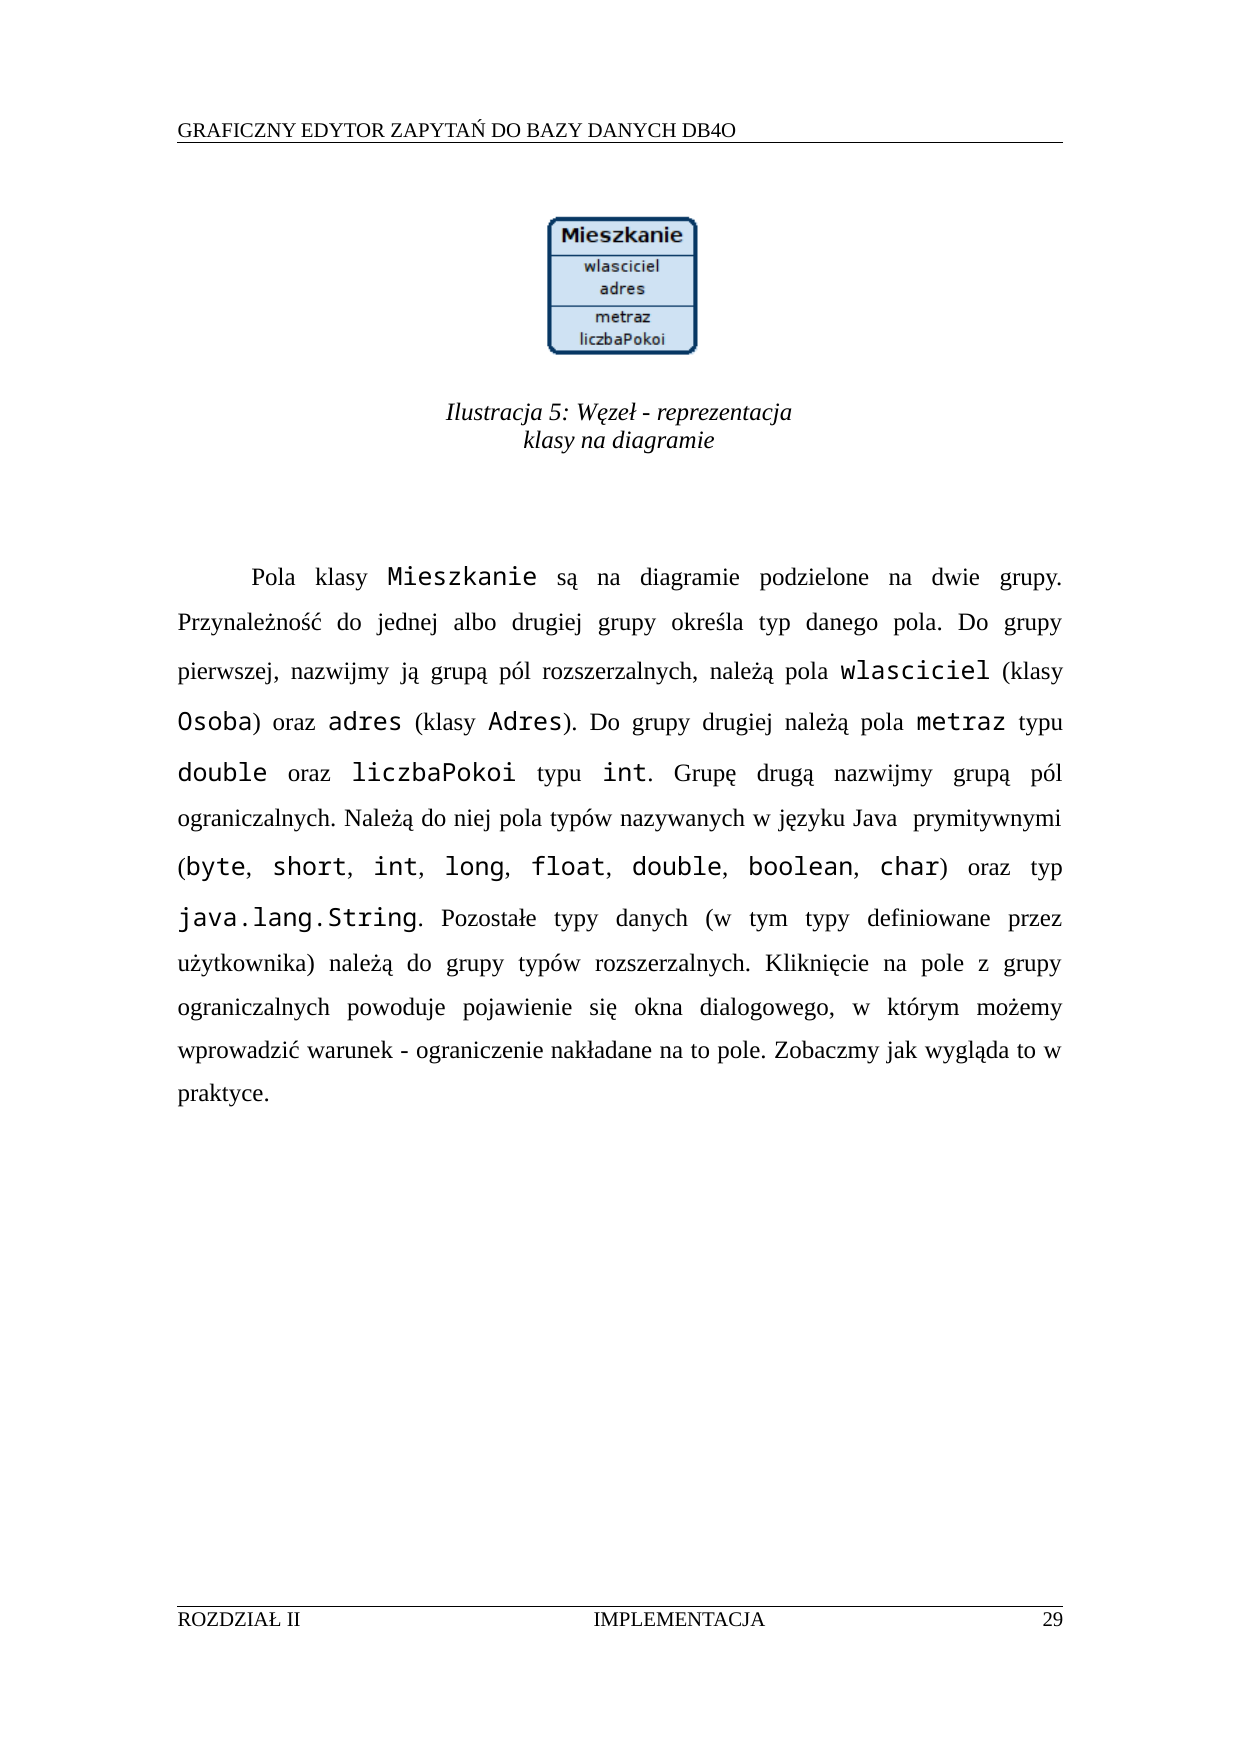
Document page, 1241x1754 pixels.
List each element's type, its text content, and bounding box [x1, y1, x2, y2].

picture [424, 189, 817, 397]
text Ilustracja 5: Węzeł - reprezentacja klasy na diagramie [424, 397, 816, 454]
text Pola klasy Mieszkanie są na diagramie podzielone na dwie grupy. Przynależność do jednej albo drugiej grupy określa typ danego pola. Do grupy pierwszej, nazwijmy ją grupą pól rozszerzalnych, należą pola wlasciciel (klasy Osoba) oraz adres (klasy Adres). Do grupy drugiej należą pola metraz typu double oraz liczbaPokoi typu int. Grupę drugą nazwijmy grupą pól ograniczalnych. Należą do niej pola typów nazywanych w języku Java prymitywnymi (byte, short, int, long, float, double, boolean, char) oraz typ java.lang.String. Pozostałe typy danych (w tym typy definiowane przez użytkownika) należą do grupy typów rozszerzalnych. Kliknięcie na pole z grupy ograniczalnych powoduje pojawienie się okna dialogowego, w którym możemy wprowadzić warunek - ograniczenie nakładane na to pole. Zobaczmy jak wygląda to w praktyce. [177, 558, 1063, 1107]
